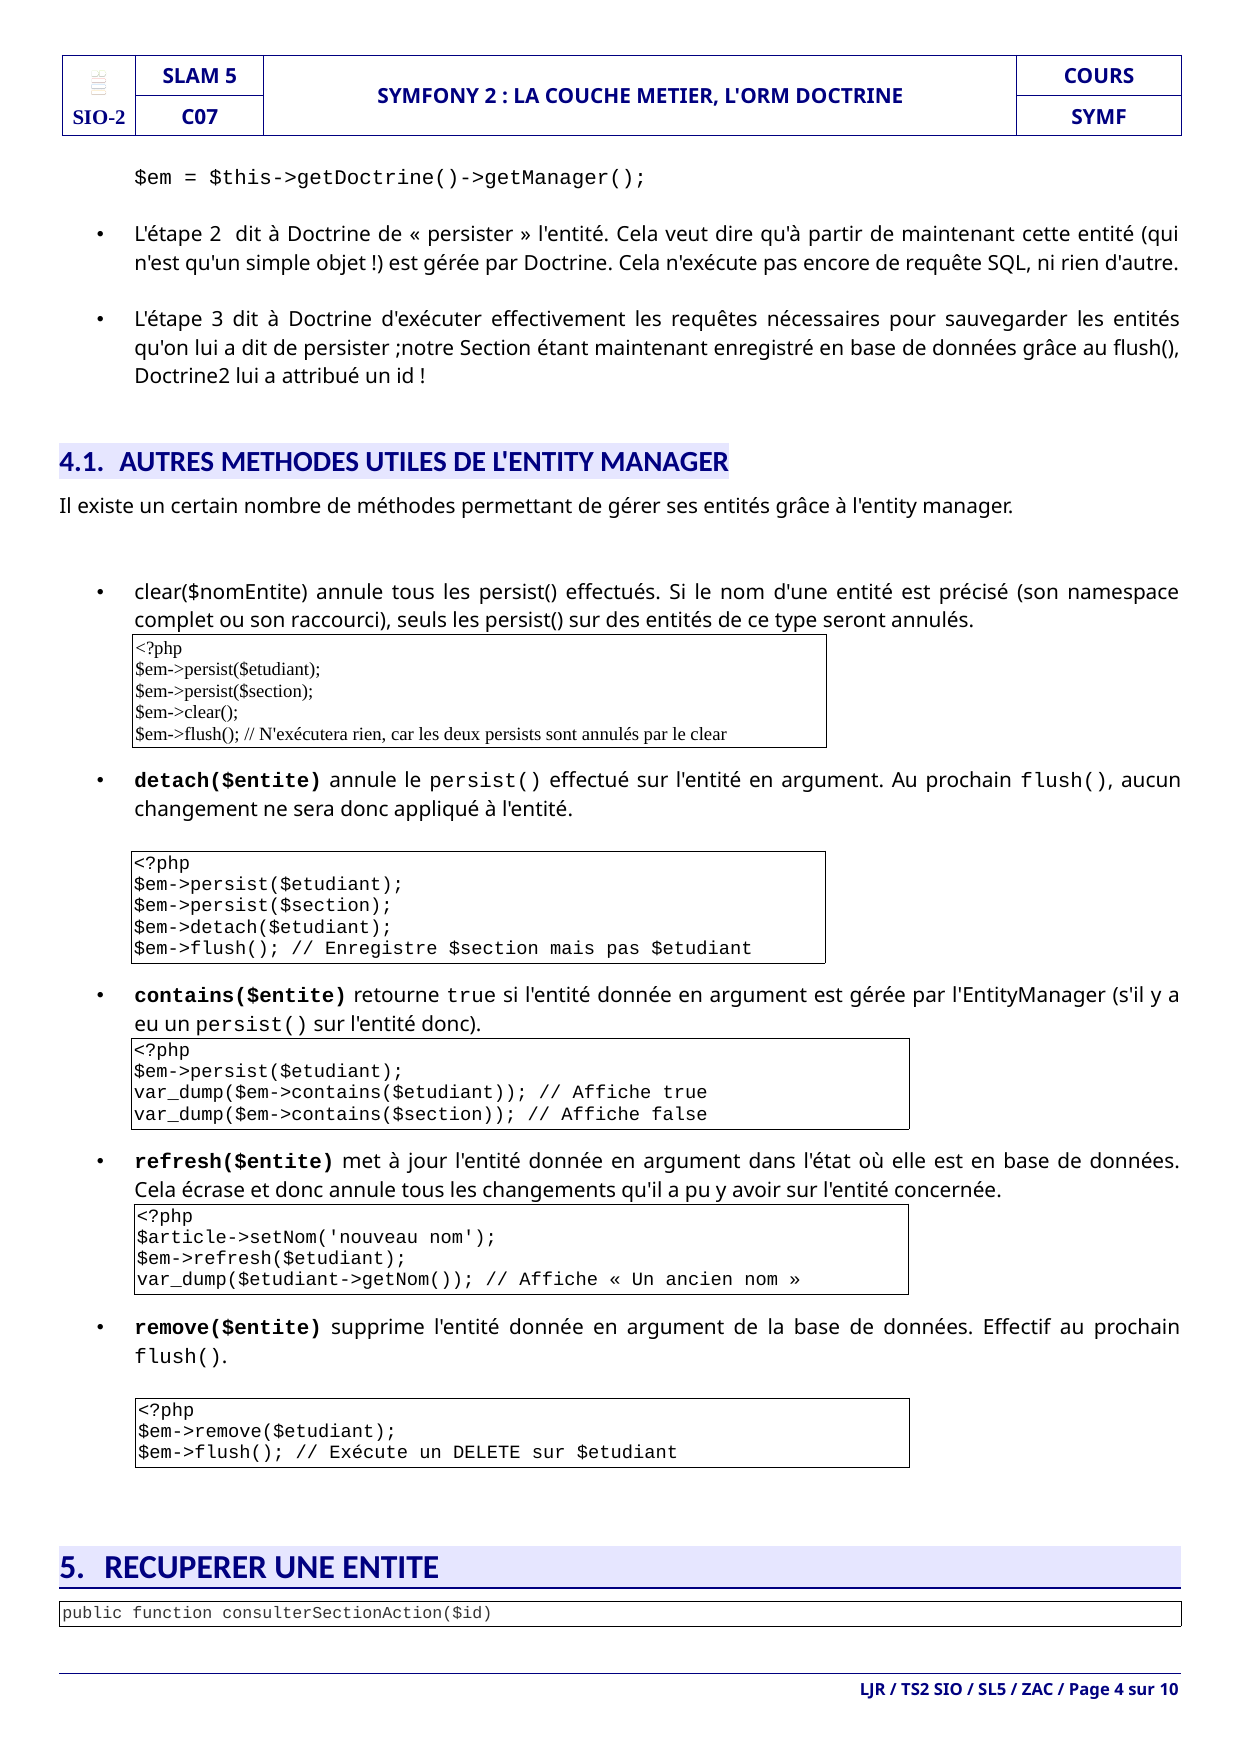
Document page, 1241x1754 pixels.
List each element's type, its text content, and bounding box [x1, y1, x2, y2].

list L'étape 2 dit à Doctrine de « persister » l'entité. Cela veut dire qu'à partir de maintenant cette entité (qui n'est qu'un simple objet !) est gérée par Doctrine. Cela n'exécute pas encore de requête SQL, ni rien d'autre. [97, 219, 1181, 276]
list $em = $this->getDoctrine()->getManager(); [97, 167, 1181, 191]
table_header <?php $em->persist($etudiant); $em->persist($section); $em->clear(); $em->flush(); // N'exécutera rien, car les deux persists sont annulés par le clear [133, 635, 826, 747]
list detach($entite) annule le persist() effectué sur l'entité en argument. Au prochain flush(), aucun changement ne sera donc appliqué à l'entité. [97, 765, 1181, 822]
list refresh($entite) met à jour l'entité donnée en argument dans l'état où elle est en base de données. Cela écrase et donc annule tous les changements qu'il a pu y avoir sur l'entité concernée. [97, 1146, 1181, 1203]
list contains($entite) retourne true si l'entité donnée en argument est gérée par l'EntityManager (s'il y a eu un persist() sur l'entité donc). [97, 981, 1181, 1038]
text public function consulterSectionAction($id) [60, 1602, 1181, 1626]
table_header <?php $em->remove($etudiant); $em->flush(); // Exécute un DELETE sur $etudiant [136, 1399, 909, 1467]
subtitle AUTRES METHODES UTILES DE L'ENTITY MANAGER [729, 443, 1181, 479]
table_header <?php $em->persist($etudiant); var_dump($em->contains($etudiant)); // Affiche true var_dump($em->contains($section)); // Affiche false [132, 1039, 909, 1129]
text Il existe un certain nombre de méthodes permettant de gérer ses entités grâce à l'entity manager. [59, 491, 1181, 520]
table_header <?php $article->setNom('nouveau nom'); $em->refresh($etudiant); var_dump($etudiant->getNom()); // Affiche « Un ancien nom » [135, 1205, 908, 1294]
subtitle RECUPERER UNE ENTITE [59, 1546, 1181, 1587]
table_header <?php $em->persist($etudiant); $em->persist($section); $em->detach($etudiant); $em->flush(); // Enregistre $section mais pas $etudiant [132, 852, 825, 963]
list remove($entite) supprime l'entité donnée en argument de la base de données. Effectif au prochain flush(). [97, 1312, 1181, 1369]
list clear($nomEntite) annule tous les persist() effectués. Si le nom d'une entité est précisé (son namespace complet ou son raccourci), seuls les persist() sur des entités de ce type seront annulés. [97, 577, 1181, 634]
list L'étape 3 dit à Doctrine d'exécuter effectivement les requêtes nécessaires pour sauvegarder les entités qu'on lui a dit de persister ;notre Section étant maintenant enregistré en base de données grâce au flush(), Doctrine2 lui a attribué un id ! [97, 304, 1181, 390]
